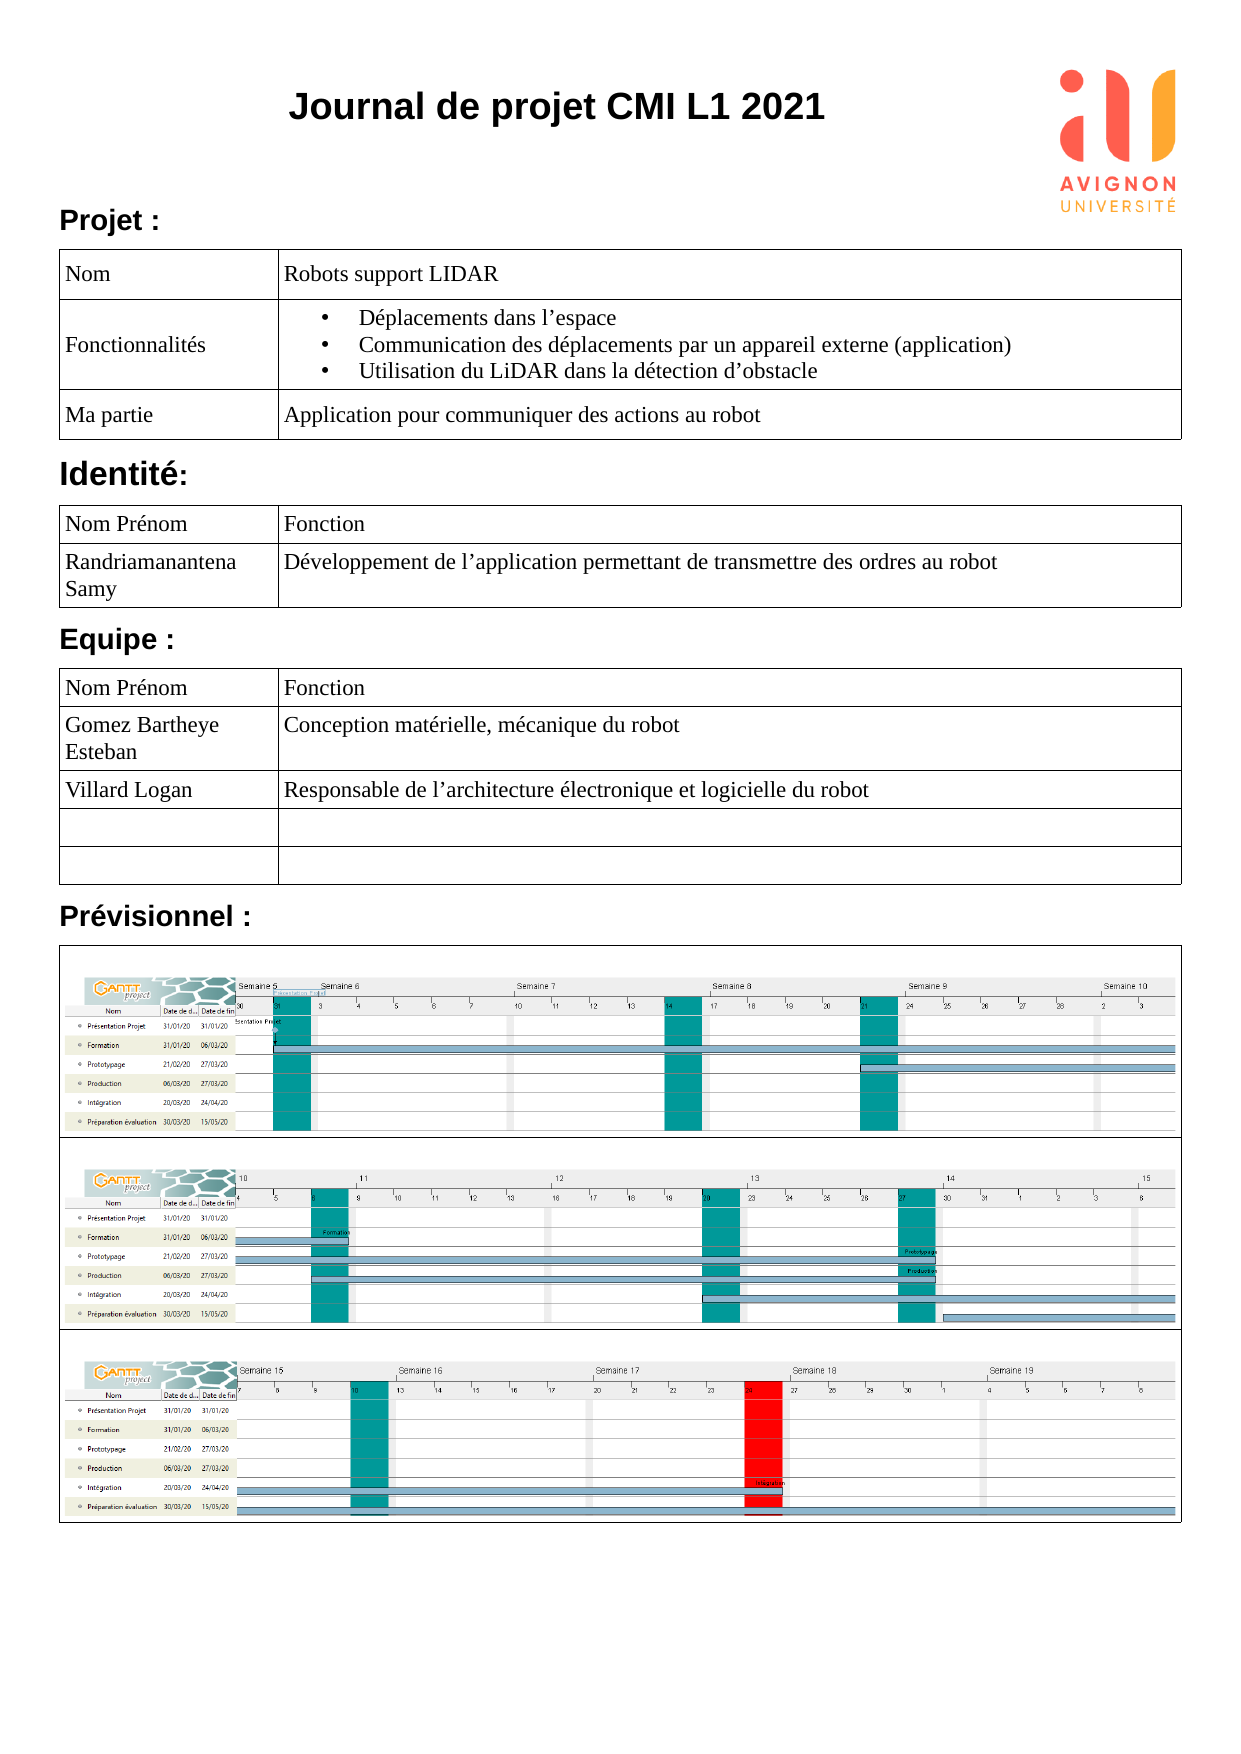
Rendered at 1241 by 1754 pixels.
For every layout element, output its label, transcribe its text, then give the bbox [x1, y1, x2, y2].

table_cell [60, 847, 278, 884]
picture [64, 1142, 1176, 1323]
table_cell Conception matérielle, mécanique du robot [279, 707, 1181, 770]
table_header Fonction [279, 506, 1181, 543]
picture [64, 1334, 1176, 1516]
subtitle Equipe : [59, 622, 1181, 655]
table_header Nom Prénom [60, 506, 278, 543]
table_cell Déplacements dans l’espace Communication des déplacements par un appareil externe (application) Utilisation du LiDAR dans la détection d’obstacle [279, 300, 1181, 389]
table_header Nom [60, 250, 278, 298]
subtitle Journal de projet CMI L1 2021 [59, 84, 1054, 128]
table_header [60, 946, 1181, 1137]
table_cell Fonctionnalités [60, 300, 278, 389]
picture [64, 950, 1176, 1131]
table_cell Randriamanantena Samy [60, 544, 278, 607]
picture [1054, 62, 1184, 218]
table_cell Ma partie [60, 390, 278, 439]
table_cell [279, 809, 1181, 846]
table_header Robots support LIDAR [279, 250, 1181, 298]
table_cell [279, 847, 1181, 884]
table_cell [60, 1330, 1181, 1522]
subtitle Identité: [59, 453, 1181, 492]
subtitle Prévisionnel : [59, 898, 1181, 932]
table_cell Responsable de l’architecture électronique et logicielle du robot [279, 771, 1181, 808]
table_header Fonction [279, 669, 1181, 706]
table_header Nom Prénom [60, 669, 278, 706]
table_cell [60, 1138, 1181, 1328]
table_cell Développement de l’application permettant de transmettre des ordres au robot [279, 544, 1181, 607]
table_cell [60, 809, 278, 846]
table_cell Application pour communiquer des actions au robot [279, 390, 1181, 439]
table_cell Gomez Bartheye Esteban [60, 707, 278, 770]
subtitle Projet : [59, 202, 1181, 236]
table_cell Villard Logan [60, 771, 278, 808]
